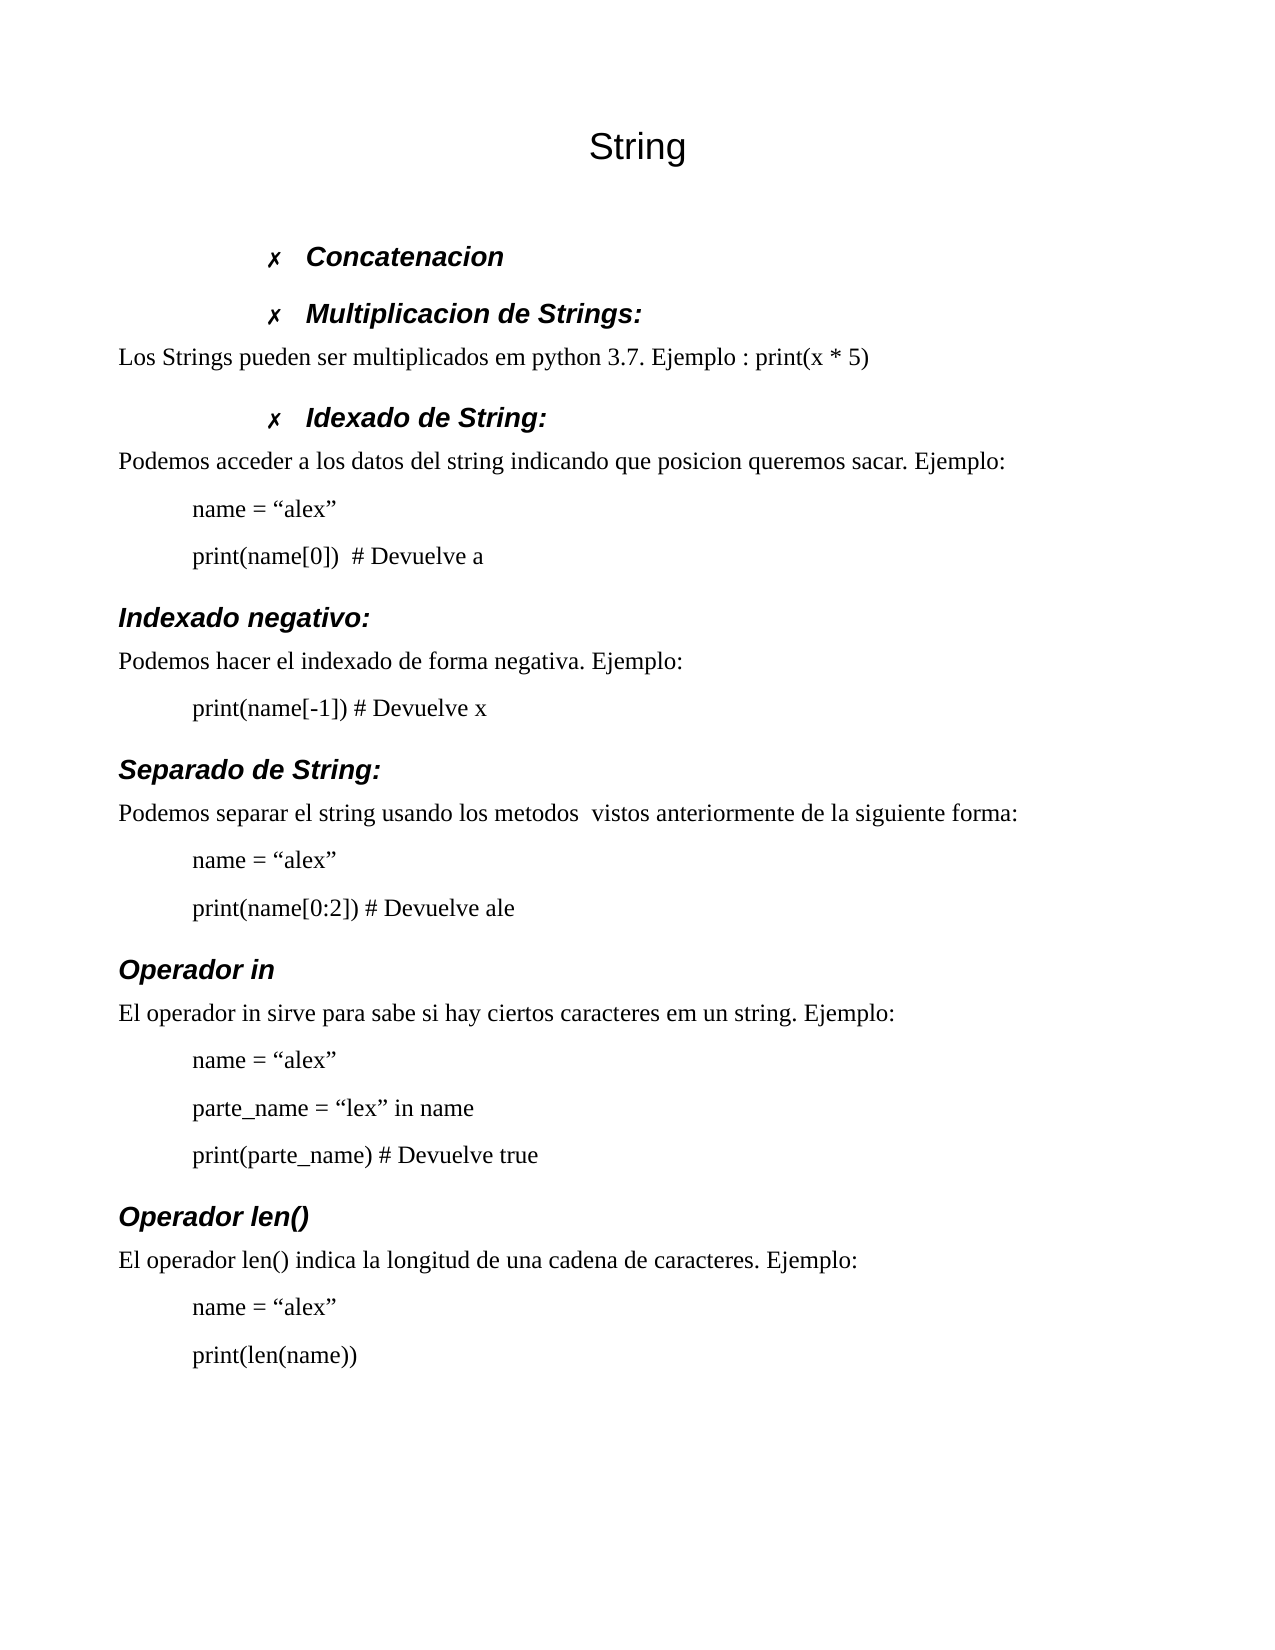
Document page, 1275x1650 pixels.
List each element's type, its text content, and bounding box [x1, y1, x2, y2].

subtitle Multiplicacion de Strings: [268, 297, 1157, 329]
subtitle Indexado negativo: [118, 601, 1157, 633]
text print(name[-1]) # Devuelve x [118, 693, 1157, 722]
subtitle Operador len() [118, 1201, 1157, 1232]
subtitle Separado de String: [118, 753, 1157, 785]
text print(name[0:2]) # Devuelve ale [118, 893, 1157, 922]
text Podemos acceder a los datos del string indicando que posicion queremos sacar. Ejemplo: [118, 446, 1157, 475]
text print(len(name)) [118, 1340, 1157, 1369]
text name = “alex” [118, 1045, 1157, 1074]
text name = “alex” [118, 494, 1157, 522]
text print(name[0]) # Devuelve a [118, 541, 1157, 570]
subtitle Operador in [118, 953, 1157, 985]
subtitle Idexado de String: [268, 402, 1157, 434]
text Los Strings pueden ser multiplicados em python 3.7. Ejemplo : print(x * 5) [118, 342, 1157, 370]
text name = “alex” [118, 1292, 1157, 1321]
text El operador len() indica la longitud de una cadena de caracteres. Ejemplo: [118, 1245, 1157, 1274]
subtitle Concatenacion [268, 240, 1157, 272]
text print(parte_name) # Devuelve true [118, 1140, 1157, 1169]
text El operador in sirve para sabe si hay ciertos caracteres em un string. Ejemplo: [118, 998, 1157, 1026]
text Podemos separar el string usando los metodos vistos anteriormente de la siguiente forma: [118, 798, 1157, 827]
text Podemos hacer el indexado de forma negativa. Ejemplo: [118, 646, 1157, 674]
text parte_name = “lex” in name [118, 1093, 1157, 1122]
subtitle String [118, 124, 1157, 167]
text name = “alex” [118, 846, 1157, 874]
